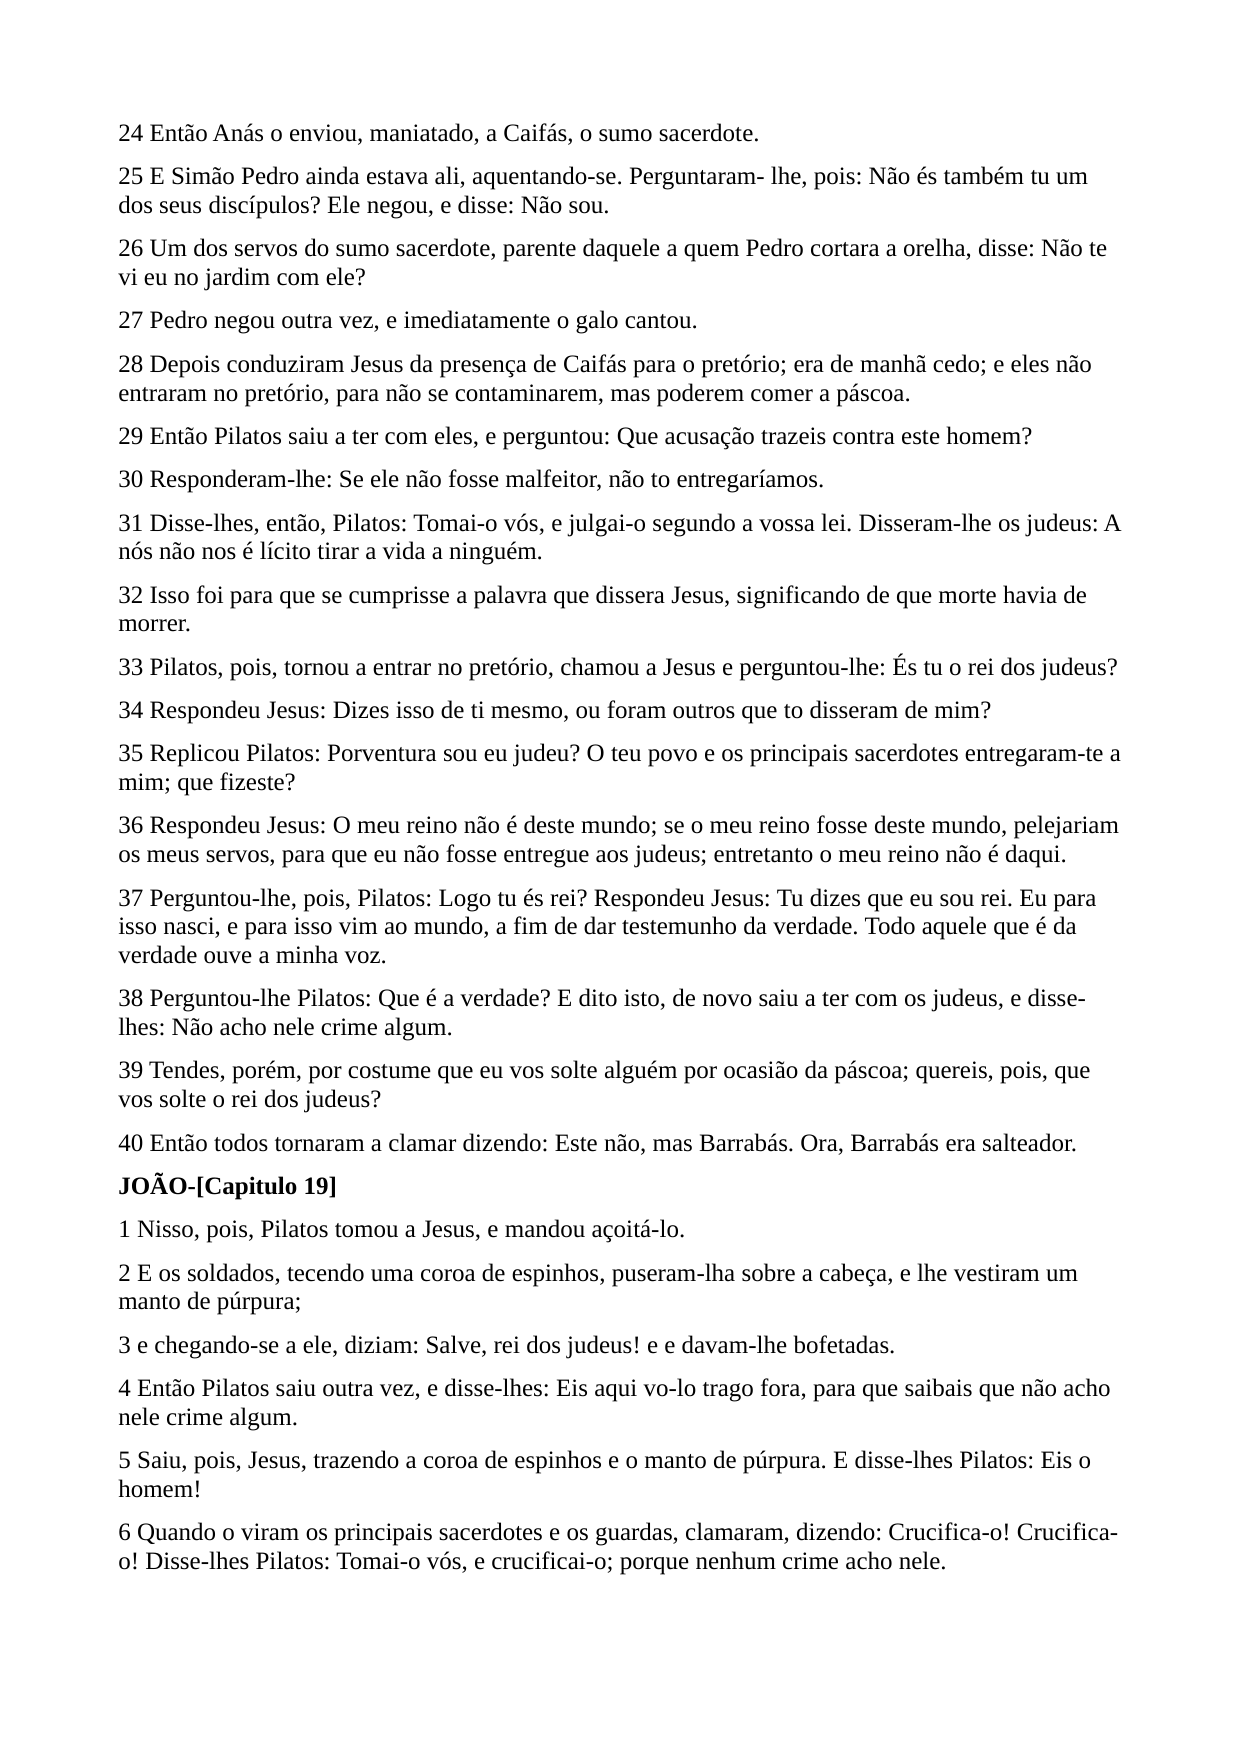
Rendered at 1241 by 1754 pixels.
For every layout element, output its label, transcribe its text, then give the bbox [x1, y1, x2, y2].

text 31 Disse-lhes, então, Pilatos: Tomai-o vós, e julgai-o segundo a vossa lei. Disseram-lhe os judeus: A nós não nos é lícito tirar a vida a ninguém. [118, 508, 1122, 565]
text 37 Perguntou-lhe, pois, Pilatos: Logo tu és rei? Respondeu Jesus: Tu dizes que eu sou rei. Eu para isso nasci, e para isso vim ao mundo, a fim de dar testemunho da verdade. Todo aquele que é da verdade ouve a minha voz. [118, 883, 1122, 969]
text 1 Nisso, pois, Pilatos tomou a Jesus, e mandou açoitá-lo. [118, 1214, 1122, 1243]
text 38 Perguntou-lhe Pilatos: Que é a verdade? E dito isto, de novo saiu a ter com os judeus, e disse-lhes: Não acho nele crime algum. [118, 983, 1122, 1041]
text 32 Isso foi para que se cumprisse a palavra que dissera Jesus, significando de que morte havia de morrer. [118, 580, 1122, 637]
text 34 Respondeu Jesus: Dizes isso de ti mesmo, ou foram outros que to disseram de mim? [118, 695, 1122, 724]
text 40 Então todos tornaram a clamar dizendo: Este não, mas Barrabás. Ora, Barrabás era salteador. [118, 1128, 1122, 1156]
text 28 Depois conduziram Jesus da presença de Caifás para o pretório; era de manhã cedo; e eles não entraram no pretório, para não se contaminarem, mas poderem comer a páscoa. [118, 349, 1122, 406]
text 25 E Simão Pedro ainda estava ali, aquentando-se. Perguntaram- lhe, pois: Não és também tu um dos seus discípulos? Ele negou, e disse: Não sou. [118, 161, 1122, 219]
text 39 Tendes, porém, por costume que eu vos solte alguém por ocasião da páscoa; quereis, pois, que vos solte o rei dos judeus? [118, 1056, 1122, 1113]
text 6 Quando o viram os principais sacerdotes e os guardas, clamaram, dizendo: Crucifica-o! Crucifica-o! Disse-lhes Pilatos: Tomai-o vós, e crucificai-o; porque nenhum crime acho nele. [118, 1517, 1122, 1575]
text 4 Então Pilatos saiu outra vez, e disse-lhes: Eis aqui vo-lo trago fora, para que saibais que não acho nele crime algum. [118, 1373, 1122, 1431]
text 30 Responderam-lhe: Se ele não fosse malfeitor, não to entregaríamos. [118, 464, 1122, 493]
text 5 Saiu, pois, Jesus, trazendo a coroa de espinhos e o manto de púrpura. E disse-lhes Pilatos: Eis o homem! [118, 1445, 1122, 1503]
text 3 e chegando-se a ele, diziam: Salve, rei dos judeus! e e davam-lhe bofetadas. [118, 1330, 1122, 1358]
text 33 Pilatos, pois, tornou a entrar no pretório, chamou a Jesus e perguntou-lhe: És tu o rei dos judeus? [118, 652, 1122, 681]
text 26 Um dos servos do sumo sacerdote, parente daquele a quem Pedro cortara a orelha, disse: Não te vi eu no jardim com ele? [118, 233, 1122, 291]
text 29 Então Pilatos saiu a ter com eles, e perguntou: Que acusação trazeis contra este homem? [118, 421, 1122, 450]
text 27 Pedro negou outra vez, e imediatamente o galo cantou. [118, 306, 1122, 334]
text 24 Então Anás o enviou, maniatado, a Caifás, o sumo sacerdote. [118, 118, 1122, 147]
text 35 Replicou Pilatos: Porventura sou eu judeu? O teu povo e os principais sacerdotes entregaram-te a mim; que fizeste? [118, 738, 1122, 796]
text 2 E os soldados, tecendo uma coroa de espinhos, puseram-lha sobre a cabeça, e lhe vestiram um manto de púrpura; [118, 1258, 1122, 1315]
text 36 Respondeu Jesus: O meu reino não é deste mundo; se o meu reino fosse deste mundo, pelejariam os meus servos, para que eu não fosse entregue aos judeus; entretanto o meu reino não é daqui. [118, 811, 1122, 868]
text JOÃO-[Capitulo 19] [118, 1171, 1122, 1200]
